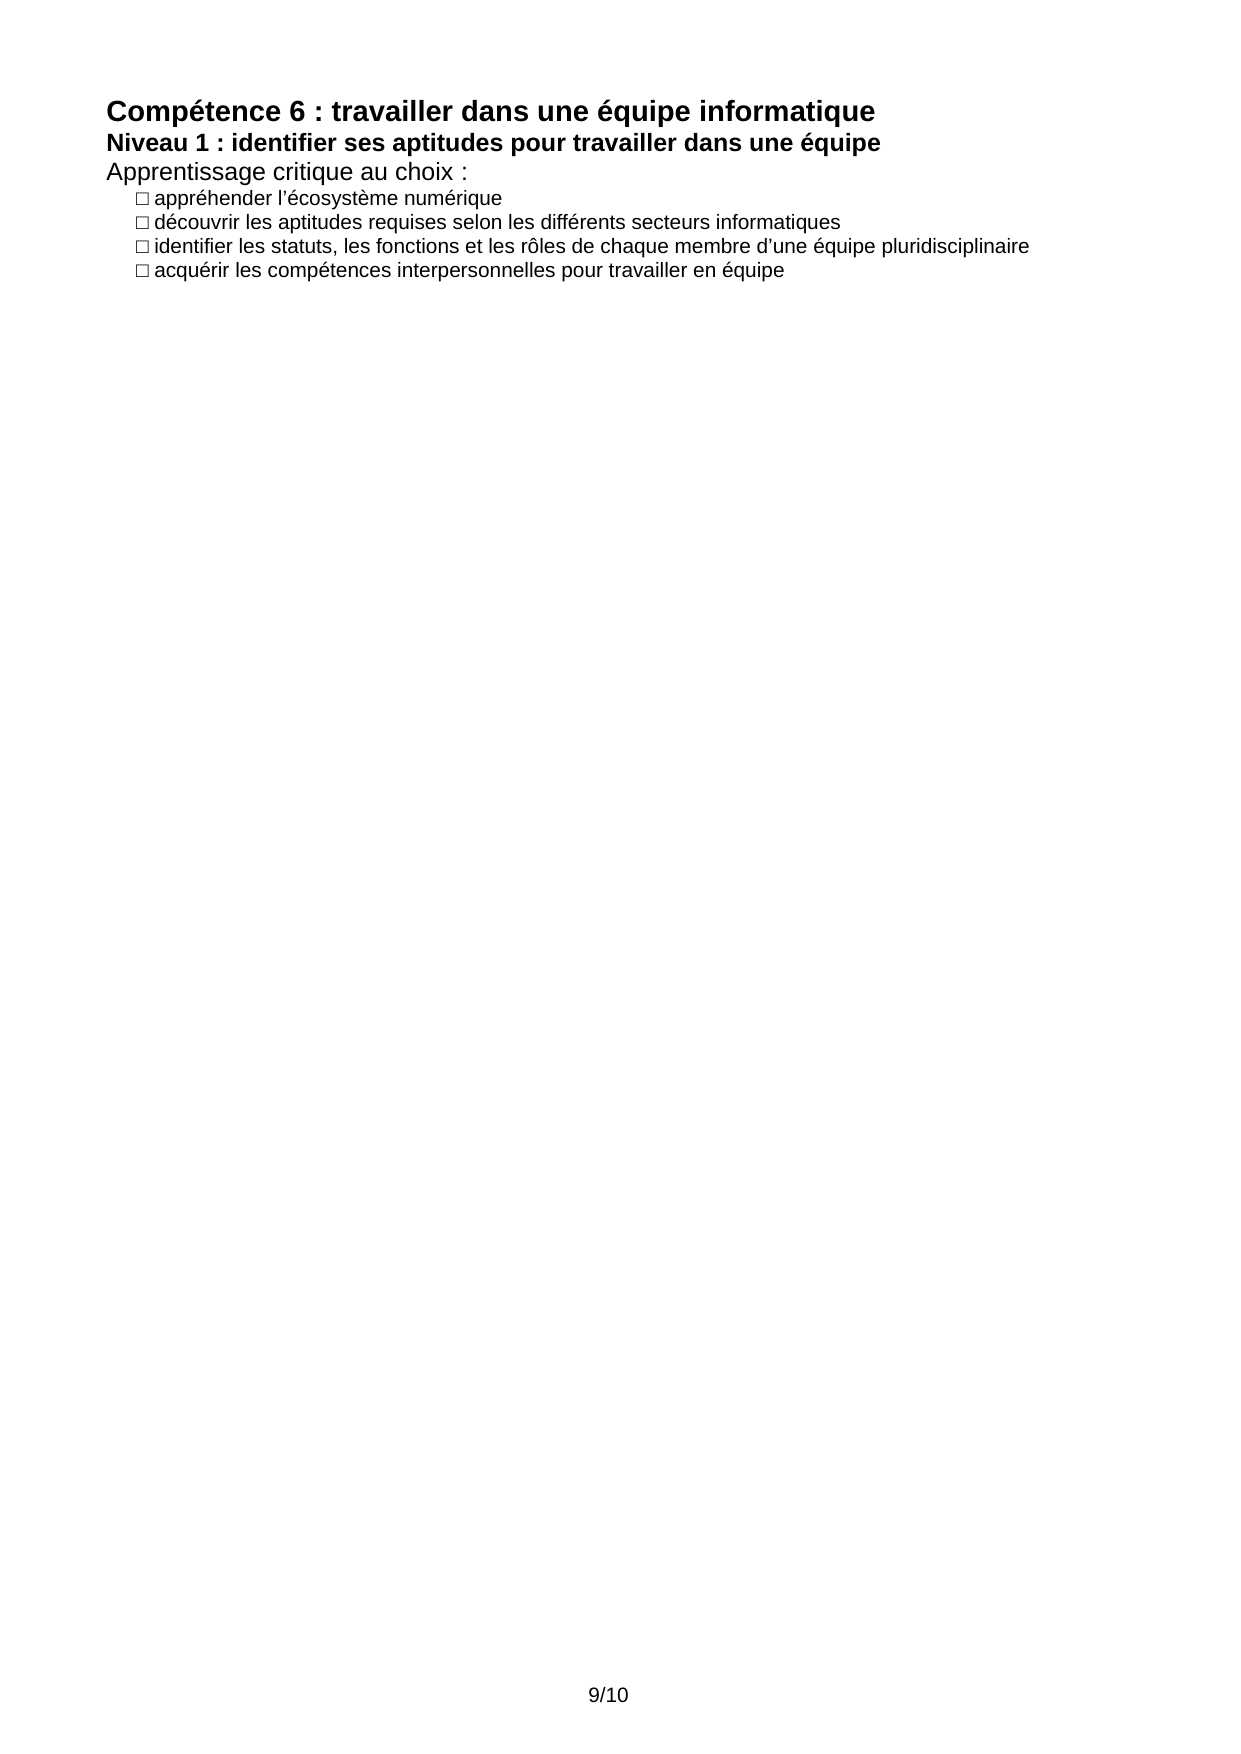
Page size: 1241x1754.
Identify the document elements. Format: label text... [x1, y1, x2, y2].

text Apprentissage critique au choix : [106, 157, 1134, 186]
text Niveau 1 : identifier ses aptitudes pour travailler dans une équipe [106, 128, 1134, 157]
text □ acquérir les compétences interpersonnelles pour travailler en équipe [136, 257, 1134, 281]
text □ appréhender l’écosystème numérique [136, 186, 1134, 209]
text □ découvrir les aptitudes requises selon les différents secteurs informatiques [136, 209, 1134, 233]
text □ identifier les statuts, les fonctions et les rôles de chaque membre d’une équipe pluridisciplinaire [136, 233, 1134, 257]
text Compétence 6 : travailler dans une équipe informatique [106, 94, 1134, 128]
